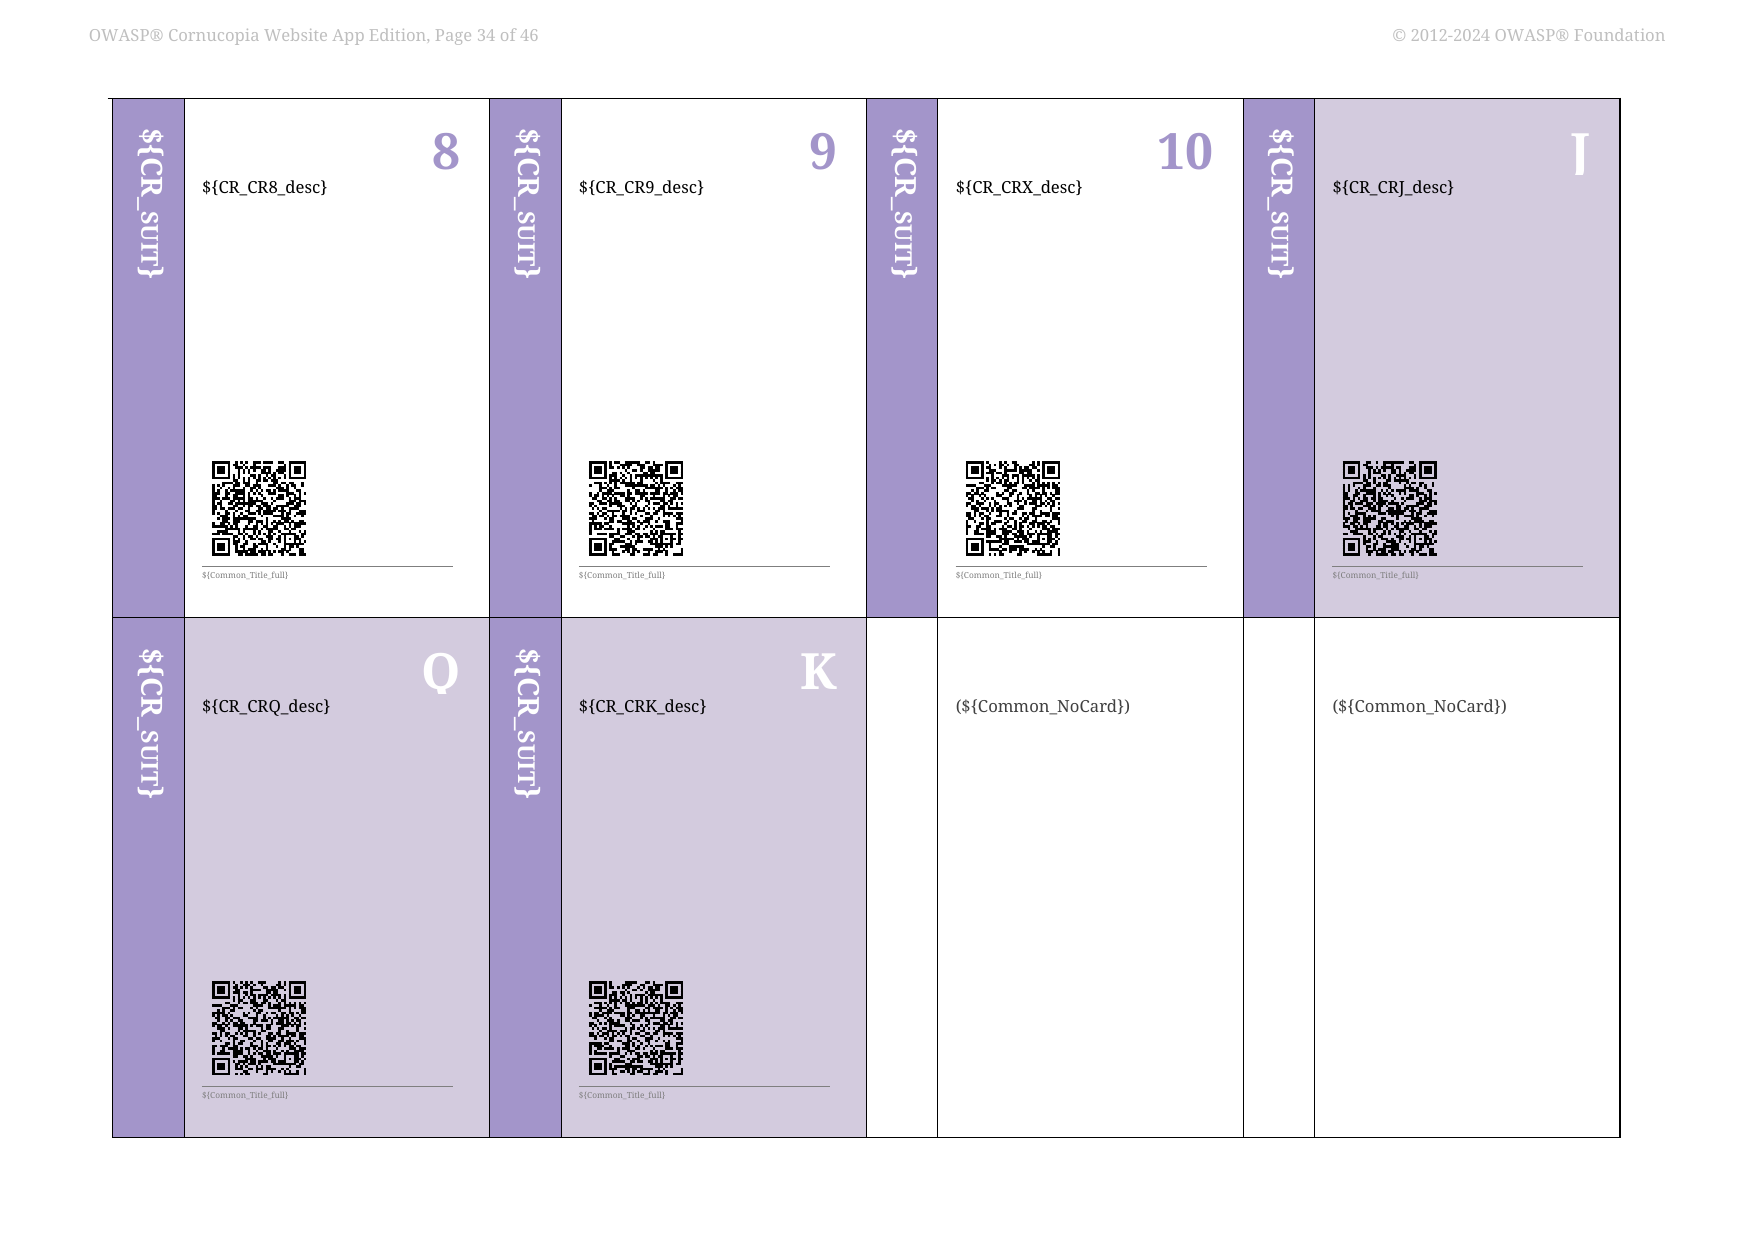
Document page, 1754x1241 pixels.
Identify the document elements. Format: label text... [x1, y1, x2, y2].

table_cell [938, 930, 1243, 1137]
table_cell K [562, 618, 866, 694]
table_header [202, 931, 453, 1086]
table_cell [938, 411, 1243, 617]
table_header ${CR_suit} [490, 99, 561, 617]
table_header [202, 412, 453, 566]
table_cell [185, 930, 489, 1137]
table_header [579, 412, 830, 566]
table_cell [1315, 411, 1619, 617]
table_cell ${Common_Title_full} [202, 1087, 453, 1101]
table_cell ${CR_CR9_desc} [562, 174, 866, 411]
table_cell [1315, 930, 1619, 1137]
table_cell [867, 618, 937, 1137]
table_header J [1315, 99, 1619, 174]
table_header ${CR_suit} [1244, 99, 1314, 617]
table_cell ${Common_Title_full} [579, 567, 830, 581]
table_cell ${Common_Title_full} [956, 567, 1207, 581]
table_cell ${CR_CRQ_desc} [185, 694, 489, 930]
table_header 9 [562, 99, 866, 174]
table_header [1332, 412, 1583, 566]
table_cell [562, 930, 866, 1137]
table_cell Q [185, 618, 489, 694]
table_header 8 [185, 99, 489, 174]
table_header [579, 931, 830, 1086]
table_cell [562, 411, 866, 617]
table_cell ${CR_CRK_desc} [562, 694, 866, 930]
table_cell [185, 411, 489, 617]
table_cell [938, 618, 1243, 694]
table_header ${CR_suit} [113, 99, 184, 617]
table_header ${CR_suit} [867, 99, 937, 617]
table_cell (${Common_NoCard}) [938, 694, 1243, 930]
table_cell ${CR_suit} [490, 618, 561, 1137]
table_cell ${Common_Title_full} [579, 1087, 830, 1101]
table_cell ${CR_CRJ_desc} [1315, 174, 1619, 411]
table_cell [1315, 618, 1619, 694]
table_cell ${CR_CR8_desc} [185, 174, 489, 411]
table_cell ${Common_Title_full} [1332, 567, 1583, 581]
table_header 10 [938, 99, 1243, 174]
table_cell [1244, 618, 1314, 1137]
table_cell ${Common_Title_full} [202, 567, 453, 581]
table_cell ${CR_suit} [113, 618, 184, 1137]
table_header [956, 412, 1207, 566]
table_cell (${Common_NoCard}) [1315, 694, 1619, 930]
table_header [108, 99, 112, 1137]
table_cell ${CR_CRX_desc} [938, 174, 1243, 411]
